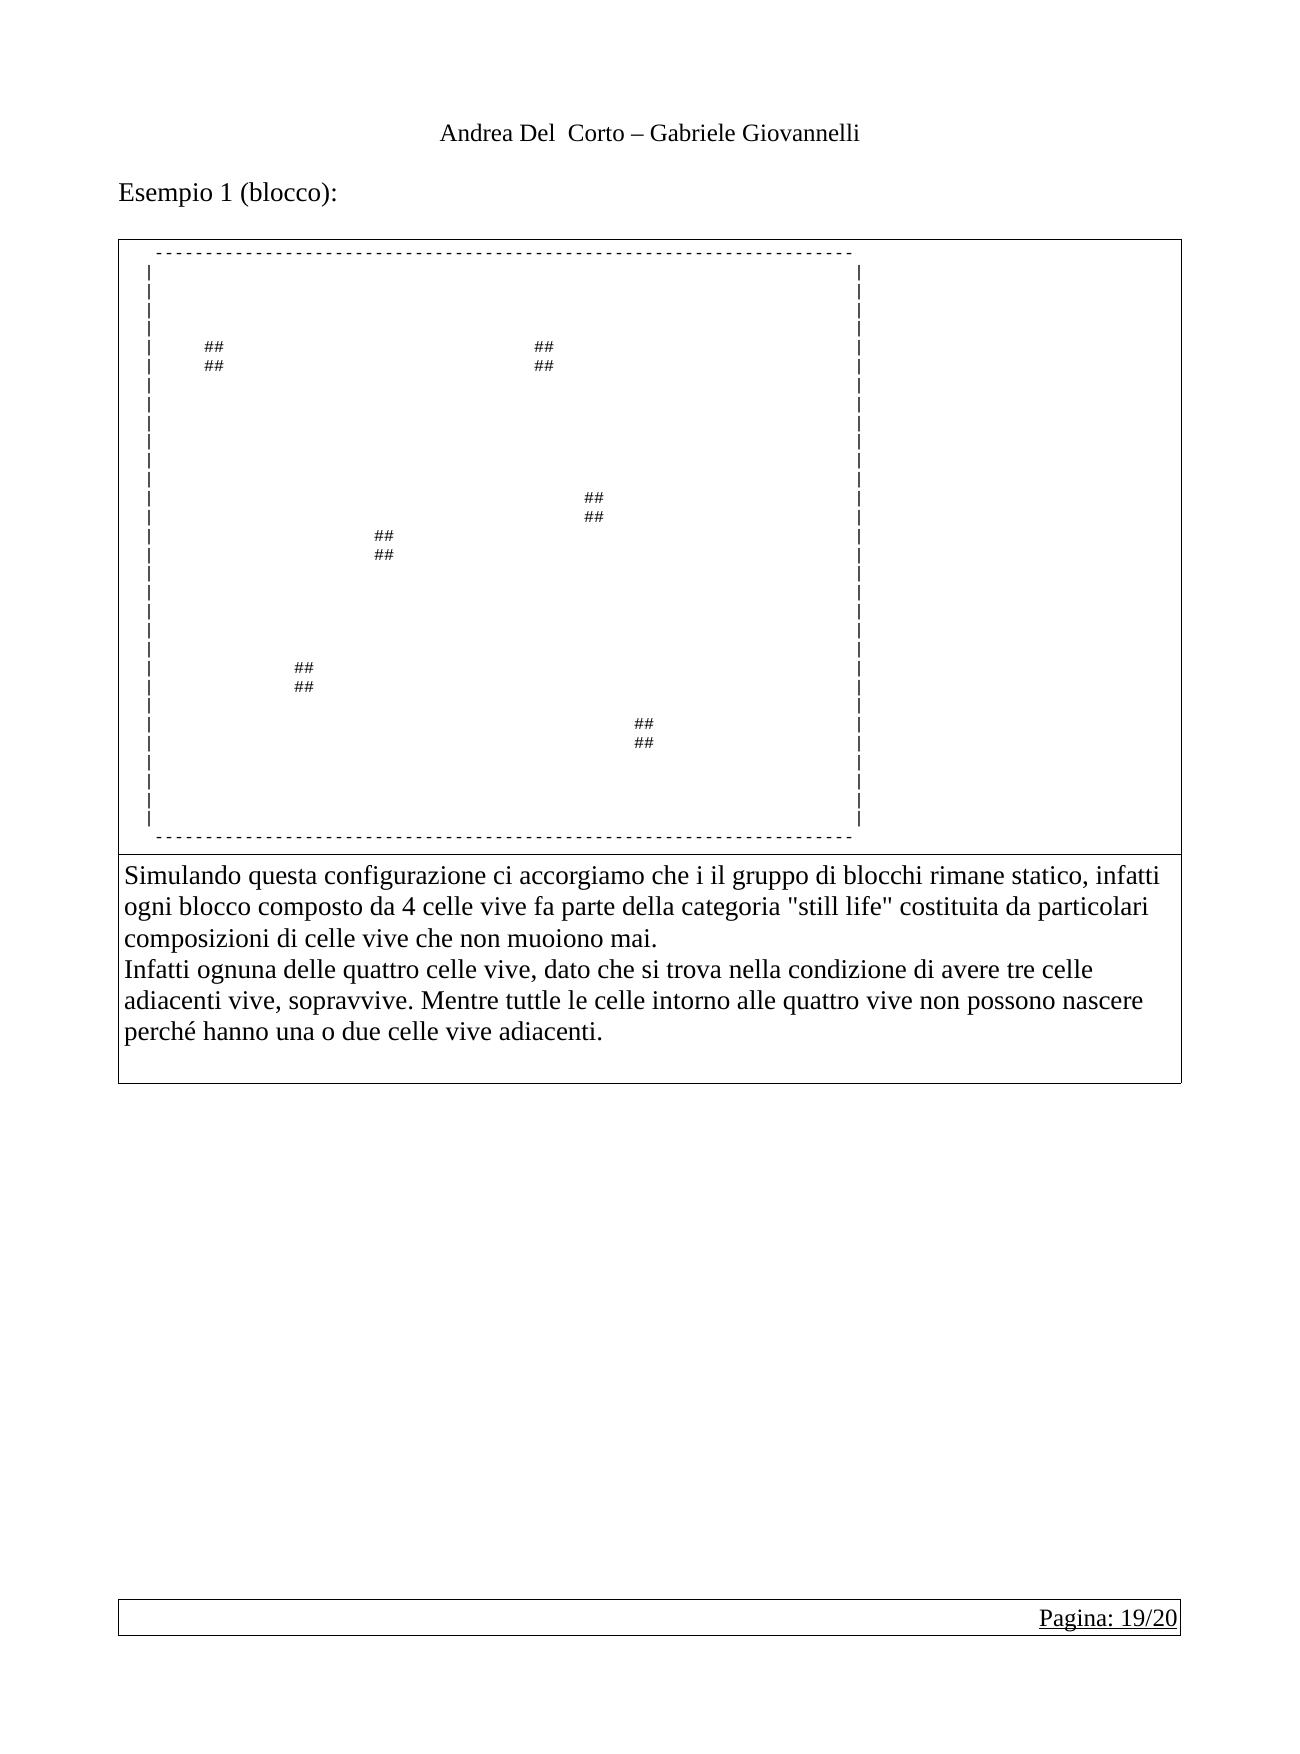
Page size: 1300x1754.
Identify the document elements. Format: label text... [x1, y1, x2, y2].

table_cell Simulando questa configurazione ci accorgiamo che i il gruppo di blocchi rimane statico, infatti ogni blocco composto da 4 celle vive fa parte della categoria "still life" costituita da particolari composizioni di celle vive che non muoiono mai. Infatti ognuna delle quattro celle vive, dato che si trova nella condizione di avere tre celle adiacenti vive, sopravvive. Mentre tuttle le celle intorno alle quattro vive non possono nascere perché hanno una o due celle vive adiacenti. [119, 855, 1181, 1083]
text Esempio 1 (blocco): [118, 176, 1181, 207]
table_header ---------------------------------------------------------------------- | | | | | | | | | ## ## | | ## ## | | | | | | | | | | | | | | ## | | ## | | ## | | ## | | | | | | | | | | | | ## | | ## | | | | ## | | ## | | | | | | | | | ---------------------------------------------------------------------- [119, 240, 1181, 853]
